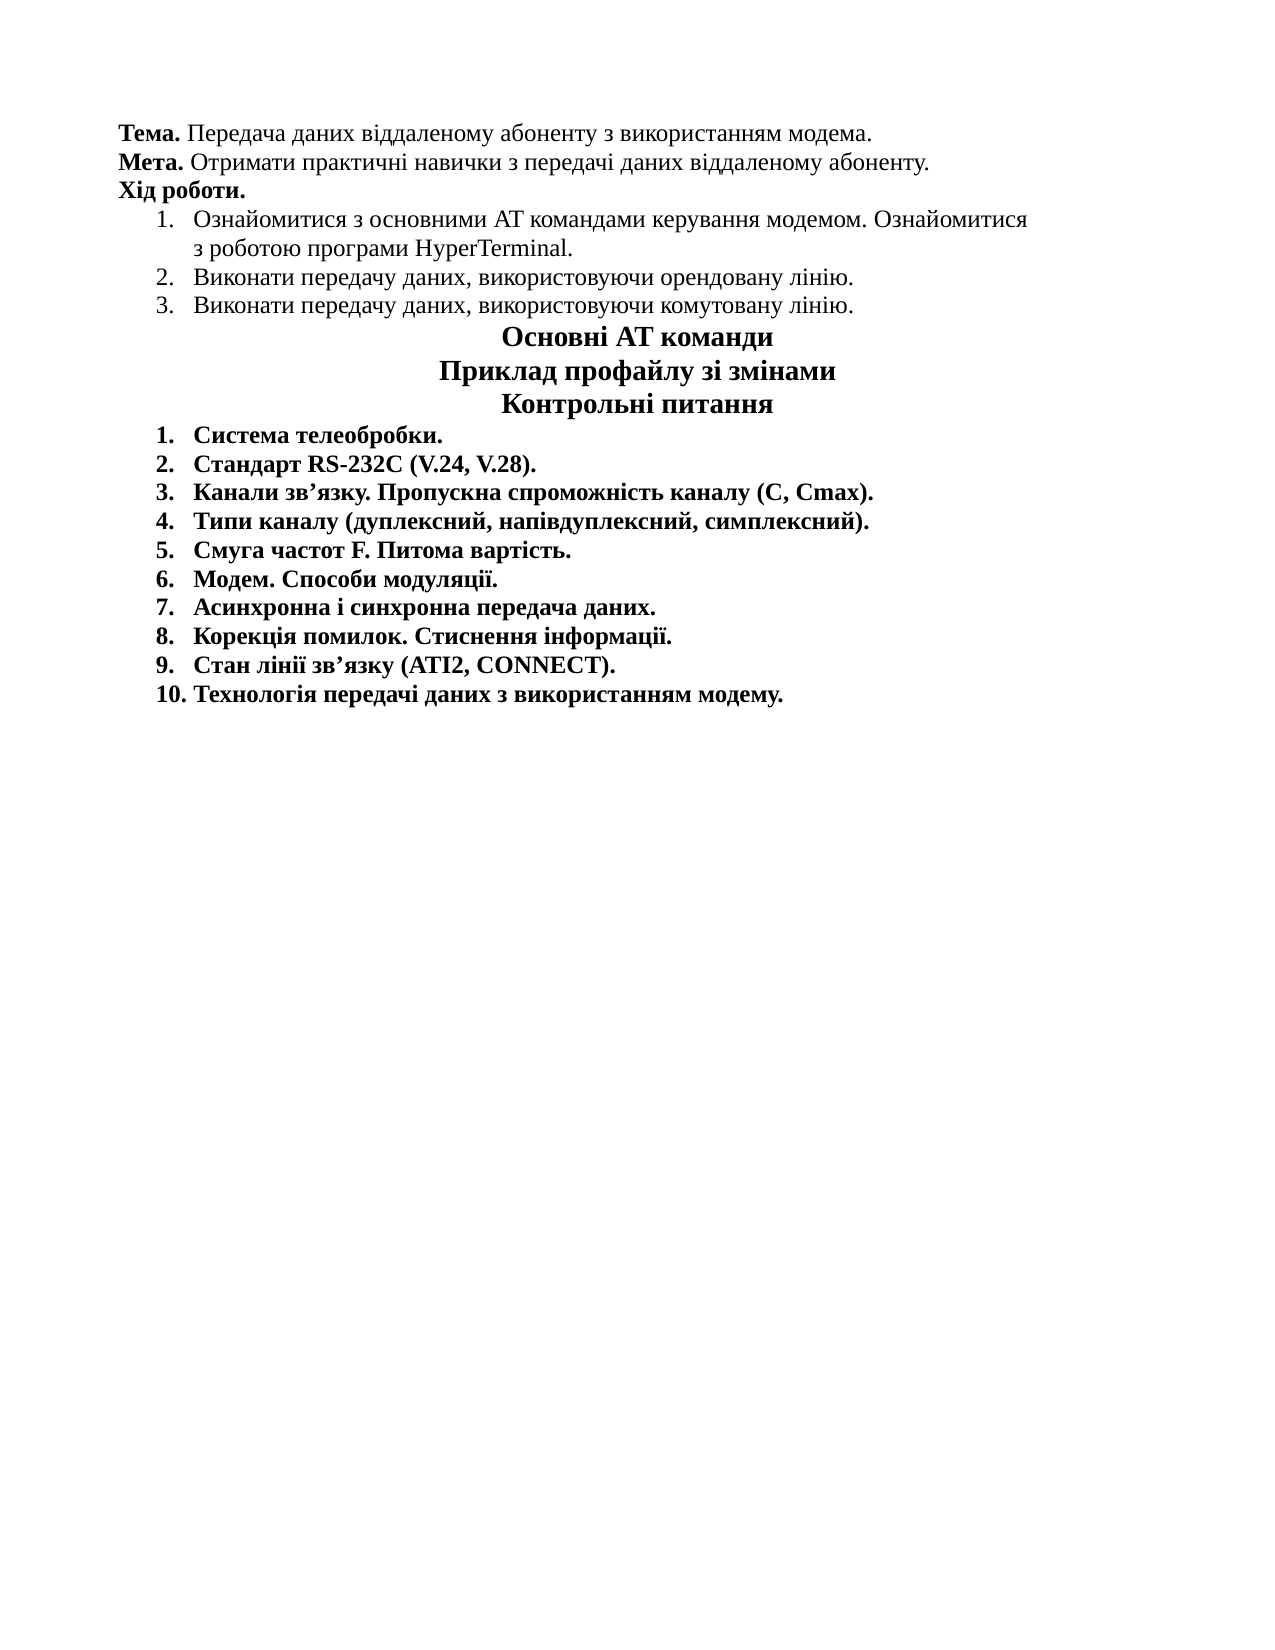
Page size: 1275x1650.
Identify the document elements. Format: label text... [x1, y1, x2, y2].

list Стан лінії зв’язку (ATI2, CONNECT). [156, 650, 1157, 679]
list Система телеобробки. [156, 420, 1157, 449]
list Асинхронна і синхронна передача даних. [156, 592, 1157, 621]
text Тема. Передача даних віддаленому абоненту з використанням модема. [118, 118, 1157, 147]
list Виконати передачу даних, використовуючи комутовану лінію. [156, 291, 1157, 319]
list Канали зв’язку. Пропускна спроможність каналу (С, Сmax). [156, 477, 1157, 506]
list Корекція помилок. Стиснення інформації. [156, 621, 1157, 650]
list Ознайомитися з основними AT командами керування модемом. Ознайомитися [156, 204, 1157, 233]
list з роботою програми HyperTerminal. [156, 233, 1157, 262]
list Смуга частот F. Питома вартість. [156, 535, 1157, 564]
text Контрольні питання [118, 386, 1157, 420]
text Мета. Отримати практичні навички з передачі даних віддаленому абоненту. [118, 147, 1157, 176]
list Типи каналу (дуплексний, напівдуплексний, симплексний). [156, 506, 1157, 535]
text Основні AT команди [118, 319, 1157, 353]
list Модем. Способи модуляції. [156, 564, 1157, 592]
text Приклад профайлу зі змінами [118, 353, 1157, 386]
list Стандарт RS-232C (V.24, V.28). [156, 449, 1157, 477]
text Хід роботи. [118, 176, 1157, 204]
list Виконати передачу даних, використовуючи орендовану лінію. [156, 262, 1157, 291]
list Технологія передачі даних з використанням модему. [156, 679, 1157, 707]
